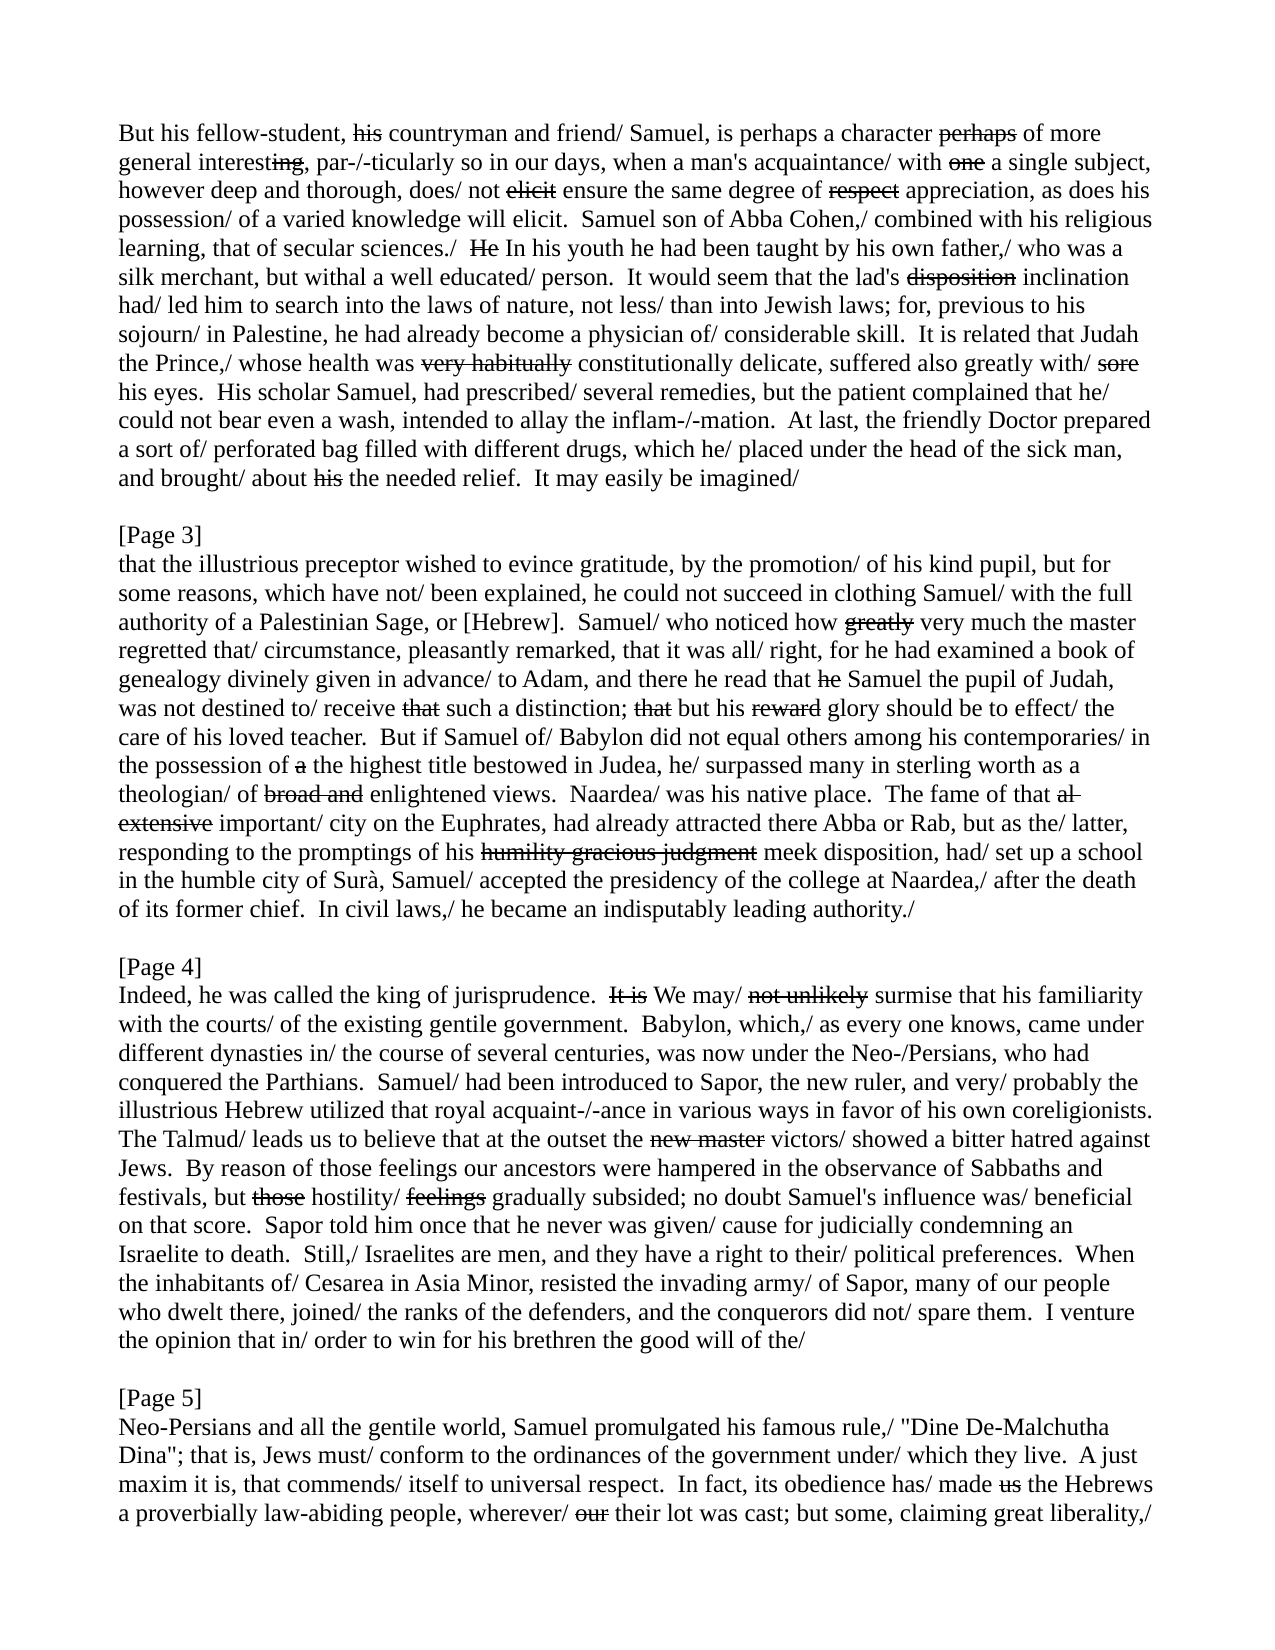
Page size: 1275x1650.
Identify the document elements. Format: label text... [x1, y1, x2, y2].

text Neo-Persians and all the gentile world, Samuel promulgated his famous rule,/ "Dine De-Malchutha Dina"; that is, Jews must/ conform to the ordinances of the government under/ which they live. A just maxim it is, that commends/ itself to universal respect. In fact, its obedience has/ made us the Hebrews a proverbially law-abiding people, wherever/ our their lot was cast; but some, claiming great liberality,/ [118, 1412, 1157, 1527]
text [Page 5] [118, 1383, 1157, 1412]
text Indeed, he was called the king of jurisprudence. It is We may/ not unlikely surmise that his familiarity with the courts/ of the existing gentile government. Babylon, which,/ as every one knows, came under different dynasties in/ the course of several centuries, was now under the Neo-/Persians, who had conquered the Parthians. Samuel/ had been introduced to Sapor, the new ruler, and very/ probably the illustrious Hebrew utilized that royal acquaint-/-ance in various ways in favor of his own coreligionists. The Talmud/ leads us to believe that at the outset the new master victors/ showed a bitter hatred against Jews. By reason of those feelings our ancestors were hampered in the observance of Sabbaths and festivals, but those hostility/ feelings gradually subsided; no doubt Samuel's influence was/ beneficial on that score. Sapor told him once that he never was given/ cause for judicially condemning an Israelite to death. Still,/ Israelites are men, and they have a right to their/ political preferences. When the inhabitants of/ Cesarea in Asia Minor, resisted the invading army/ of Sapor, many of our people who dwelt there, joined/ the ranks of the defenders, and the conquerors did not/ spare them. I venture the opinion that in/ order to win for his brethren the good will of the/ [118, 981, 1157, 1354]
text But his fellow-student, his countryman and friend/ Samuel, is perhaps a character perhaps of more general interesting, par-/-ticularly so in our days, when a man's acquaintance/ with one a single subject, however deep and thorough, does/ not elicit ensure the same degree of respect appreciation, as does his possession/ of a varied knowledge will elicit. Samuel son of Abba Cohen,/ combined with his religious learning, that of secular sciences./ He In his youth he had been taught by his own father,/ who was a silk merchant, but withal a well educated/ person. It would seem that the lad's disposition inclination had/ led him to search into the laws of nature, not less/ than into Jewish laws; for, previous to his sojourn/ in Palestine, he had already become a physician of/ considerable skill. It is related that Judah the Prince,/ whose health was very habitually constitutionally delicate, suffered also greatly with/ sore his eyes. His scholar Samuel, had prescribed/ several remedies, but the patient complained that he/ could not bear even a wash, intended to allay the inflam-/-mation. At last, the friendly Doctor prepared a sort of/ perforated bag filled with different drugs, which he/ placed under the head of the sick man, and brought/ about his the needed relief. It may easily be imagined/ [118, 118, 1157, 492]
text [Page 3] [118, 521, 1157, 549]
text that the illustrious preceptor wished to evince gratitude, by the promotion/ of his kind pupil, but for some reasons, which have not/ been explained, he could not succeed in clothing Samuel/ with the full authority of a Palestinian Sage, or [Hebrew]. Samuel/ who noticed how greatly very much the master regretted that/ circumstance, pleasantly remarked, that it was all/ right, for he had examined a book of genealogy divinely given in advance/ to Adam, and there he read that he Samuel the pupil of Judah, was not destined to/ receive that such a distinction; that but his reward glory should be to effect/ the care of his loved teacher. But if Samuel of/ Babylon did not equal others among his contemporaries/ in the possession of a the highest title bestowed in Judea, he/ surpassed many in sterling worth as a theologian/ of broad and enlightened views. Naardea/ was his native place. The fame of that al extensive important/ city on the Euphrates, had already attracted there Abba or Rab, but as the/ latter, responding to the promptings of his humility gracious judgment meek disposition, had/ set up a school in the humble city of Surà, Samuel/ accepted the presidency of the college at Naardea,/ after the death of its former chief. In civil laws,/ he became an indisputably leading authority./ [118, 549, 1157, 923]
text [Page 4] [118, 952, 1157, 981]
